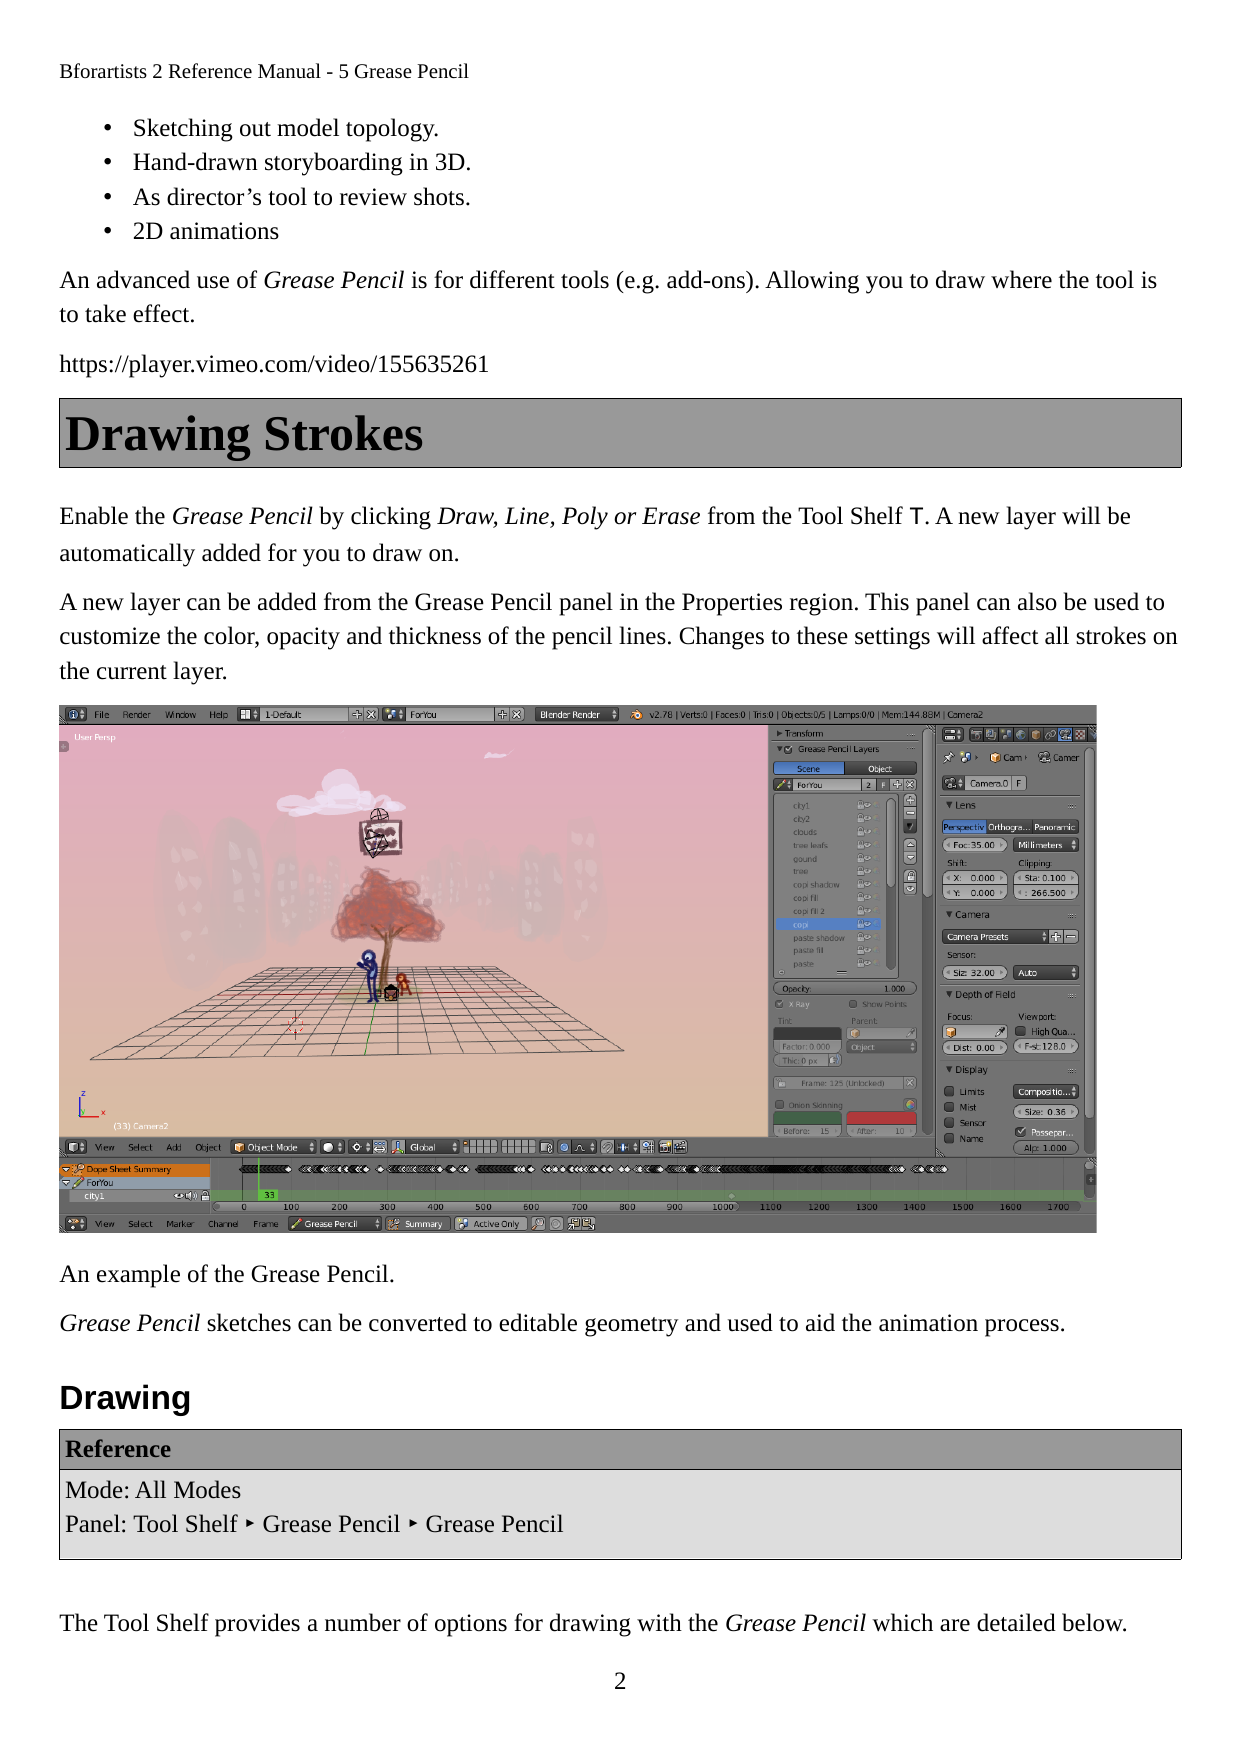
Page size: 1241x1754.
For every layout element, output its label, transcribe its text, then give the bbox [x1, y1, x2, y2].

text https://player.vimeo.com/video/155635261 [59, 349, 1181, 377]
list Sketching out model topology. [103, 113, 1181, 141]
list Hand-drawn storyboarding in 3D. [103, 147, 1181, 176]
list 2D animations [103, 216, 1181, 245]
subtitle Drawing [59, 1378, 1181, 1416]
table_header Drawing Strokes [60, 399, 1181, 467]
table_cell Mode: All Modes Panel: Tool Shelf ‣ Grease Pencil ‣ Grease Pencil [60, 1470, 1181, 1558]
text Enable the Grease Pencil by clicking Draw, Line, Poly or Erase from the Tool Shelf T. A new layer will be automatically added for you to draw on. [59, 468, 1181, 567]
text A new layer can be added from the Grease Pencil panel in the Properties region. This panel can also be used to customize the color, opacity and thickness of the pencil lines. Changes to these settings will affect all strokes on the current layer. [59, 587, 1181, 685]
text An example of the Grease Pencil. [59, 1259, 1181, 1287]
table_header Reference [60, 1430, 1181, 1469]
text The Tool Shelf provides a number of options for drawing with the Grease Pencil which are detailed below. [59, 1608, 1181, 1636]
picture [59, 705, 1097, 1233]
text An advanced use of Grease Pencil is for different tools (e.g. add-ons). Allowing you to draw where the tool is to take effect. [59, 265, 1181, 328]
list As director’s tool to review shots. [103, 182, 1181, 210]
text Grease Pencil sketches can be converted to editable geometry and used to aid the animation process. [59, 1308, 1181, 1336]
